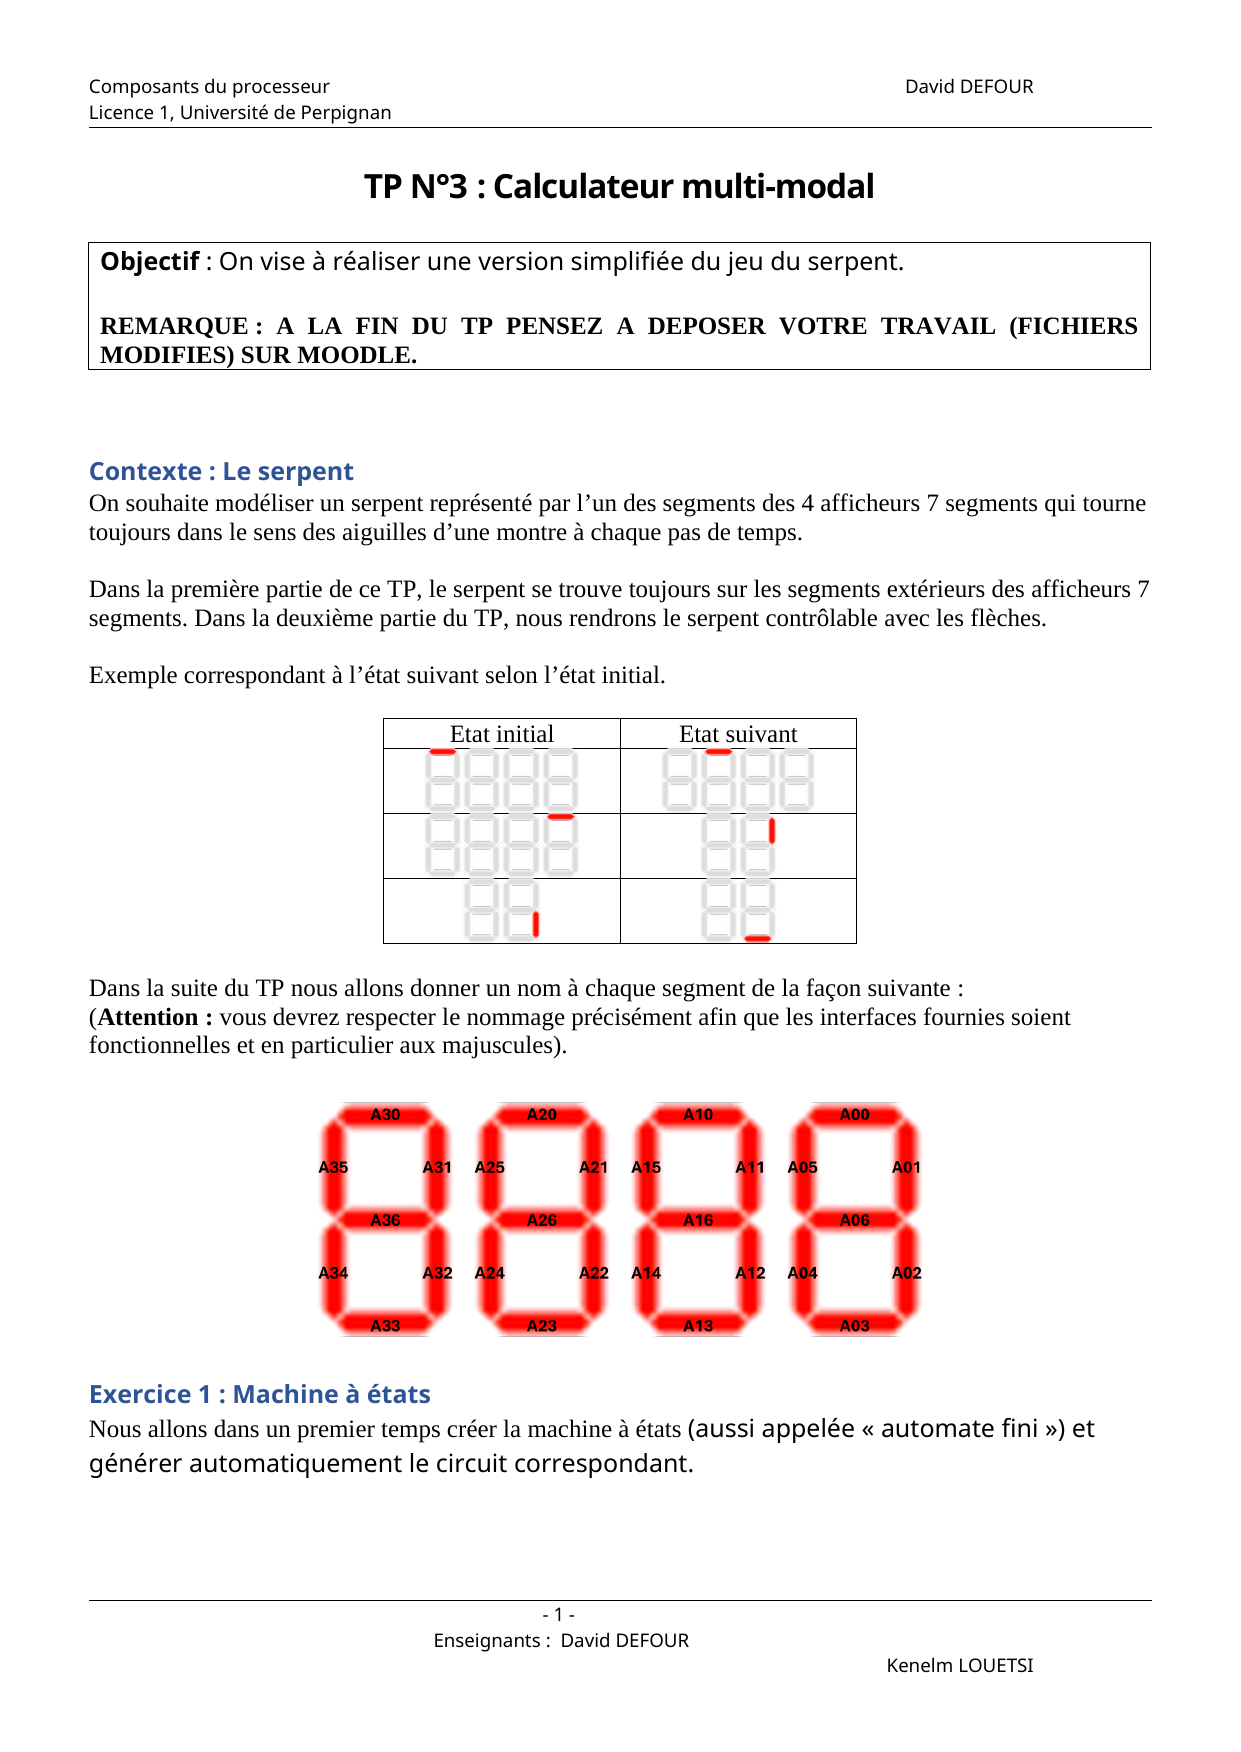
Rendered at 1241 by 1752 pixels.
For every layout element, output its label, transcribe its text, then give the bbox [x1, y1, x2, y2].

table_cell [535, 805, 547, 813]
subtitle Exercice 1 : Machine à états [89, 1377, 1152, 1411]
table_cell [551, 821, 570, 841]
table_cell [771, 814, 856, 878]
table_cell [748, 785, 767, 804]
table_cell [621, 749, 666, 813]
table_cell [551, 850, 570, 869]
table_cell [433, 785, 452, 804]
table_cell [433, 756, 452, 776]
text (Attention : vous devrez respecter le nommage précisément afin que les interfaces fournies soient fonctionnelles et en particulier aux majuscules). [89, 1002, 1152, 1059]
table_cell [472, 850, 491, 869]
table_cell [709, 886, 728, 906]
table_cell [771, 805, 783, 813]
table_cell [709, 850, 728, 869]
table_cell [748, 756, 767, 776]
table_cell [787, 756, 806, 776]
table_cell [511, 756, 531, 776]
table_cell [732, 805, 744, 813]
table_cell [536, 814, 545, 820]
table_cell [511, 850, 531, 869]
table_cell [709, 821, 728, 841]
table_header Etat initial [384, 719, 620, 748]
table_cell [472, 756, 491, 776]
table_cell [511, 886, 531, 906]
table_cell [732, 935, 744, 943]
table_cell [574, 749, 620, 813]
table_cell [384, 749, 429, 813]
table_cell [694, 749, 703, 755]
table_cell [384, 814, 429, 878]
table_cell [472, 785, 491, 804]
text TP N°3 : Calculateur multi-modal [89, 163, 1152, 208]
table_cell [472, 886, 491, 906]
table_cell [495, 749, 507, 813]
table_cell [748, 915, 767, 934]
table_cell [574, 814, 620, 878]
table_cell [495, 879, 507, 943]
table_cell [734, 749, 743, 755]
table_cell [709, 785, 728, 804]
table_cell [551, 756, 570, 776]
table_cell [551, 785, 570, 804]
table_cell [810, 749, 856, 813]
subtitle Contexte : Le serpent [89, 454, 1152, 488]
table_cell [456, 870, 468, 878]
table_cell [511, 785, 531, 804]
table_cell [670, 785, 689, 804]
table_cell [511, 821, 531, 841]
table_cell [748, 850, 767, 869]
table_cell [535, 879, 620, 943]
table_cell [457, 814, 467, 820]
text Dans la première partie de ce TP, le serpent se trouve toujours sur les segments extérieurs des afficheurs 7 segments. Dans la deuxième partie du TP, nous rendrons le serpent contrôlable avec les flèches. [89, 574, 1152, 632]
table_cell [733, 814, 743, 820]
table_cell [536, 749, 546, 755]
table_cell [433, 821, 452, 841]
text Exemple correspondant à l’état suivant selon l’état initial. [89, 660, 1152, 689]
table_cell [511, 915, 531, 934]
table_cell [733, 879, 743, 885]
table_cell [787, 785, 806, 804]
table_cell [621, 879, 705, 943]
table_cell [535, 870, 547, 878]
table_cell [384, 879, 468, 943]
table_cell [456, 805, 468, 813]
table_cell [748, 886, 767, 906]
table_cell [670, 756, 689, 776]
table_cell [772, 879, 856, 943]
text Nous allons dans un premier temps créer la machine à états (aussi appelée « automate fini ») et générer automatiquement le circuit correspondant. [89, 1411, 1152, 1479]
table_header Objectif : On vise à réaliser une version simplifiée du jeu du serpent. REMARQUE : A LA FIN DU TP PENSEZ A DEPOSER VOTRE TRAVAIL (FICHIERS MODIFIES) SUR MOODLE. [89, 243, 1150, 369]
table_cell [433, 850, 452, 869]
table_cell [732, 870, 744, 878]
table_cell [693, 805, 705, 813]
table_cell [709, 756, 728, 776]
table_cell [472, 915, 491, 934]
table_cell [458, 749, 467, 755]
table_cell [748, 821, 767, 841]
table_cell [621, 814, 705, 878]
table_cell [709, 915, 728, 934]
text On souhaite modéliser un serpent représenté par l’un des segments des 4 afficheurs 7 segments qui tourne toujours dans le sens des aiguilles d’une montre à chaque pas de temps. [89, 488, 1152, 545]
table_cell [472, 821, 491, 841]
table_header Etat suivant [621, 719, 856, 748]
table_cell [495, 814, 507, 878]
text Dans la suite du TP nous allons donner un nom à chaque segment de la façon suivante : [89, 973, 1152, 1002]
table_cell [772, 749, 782, 755]
